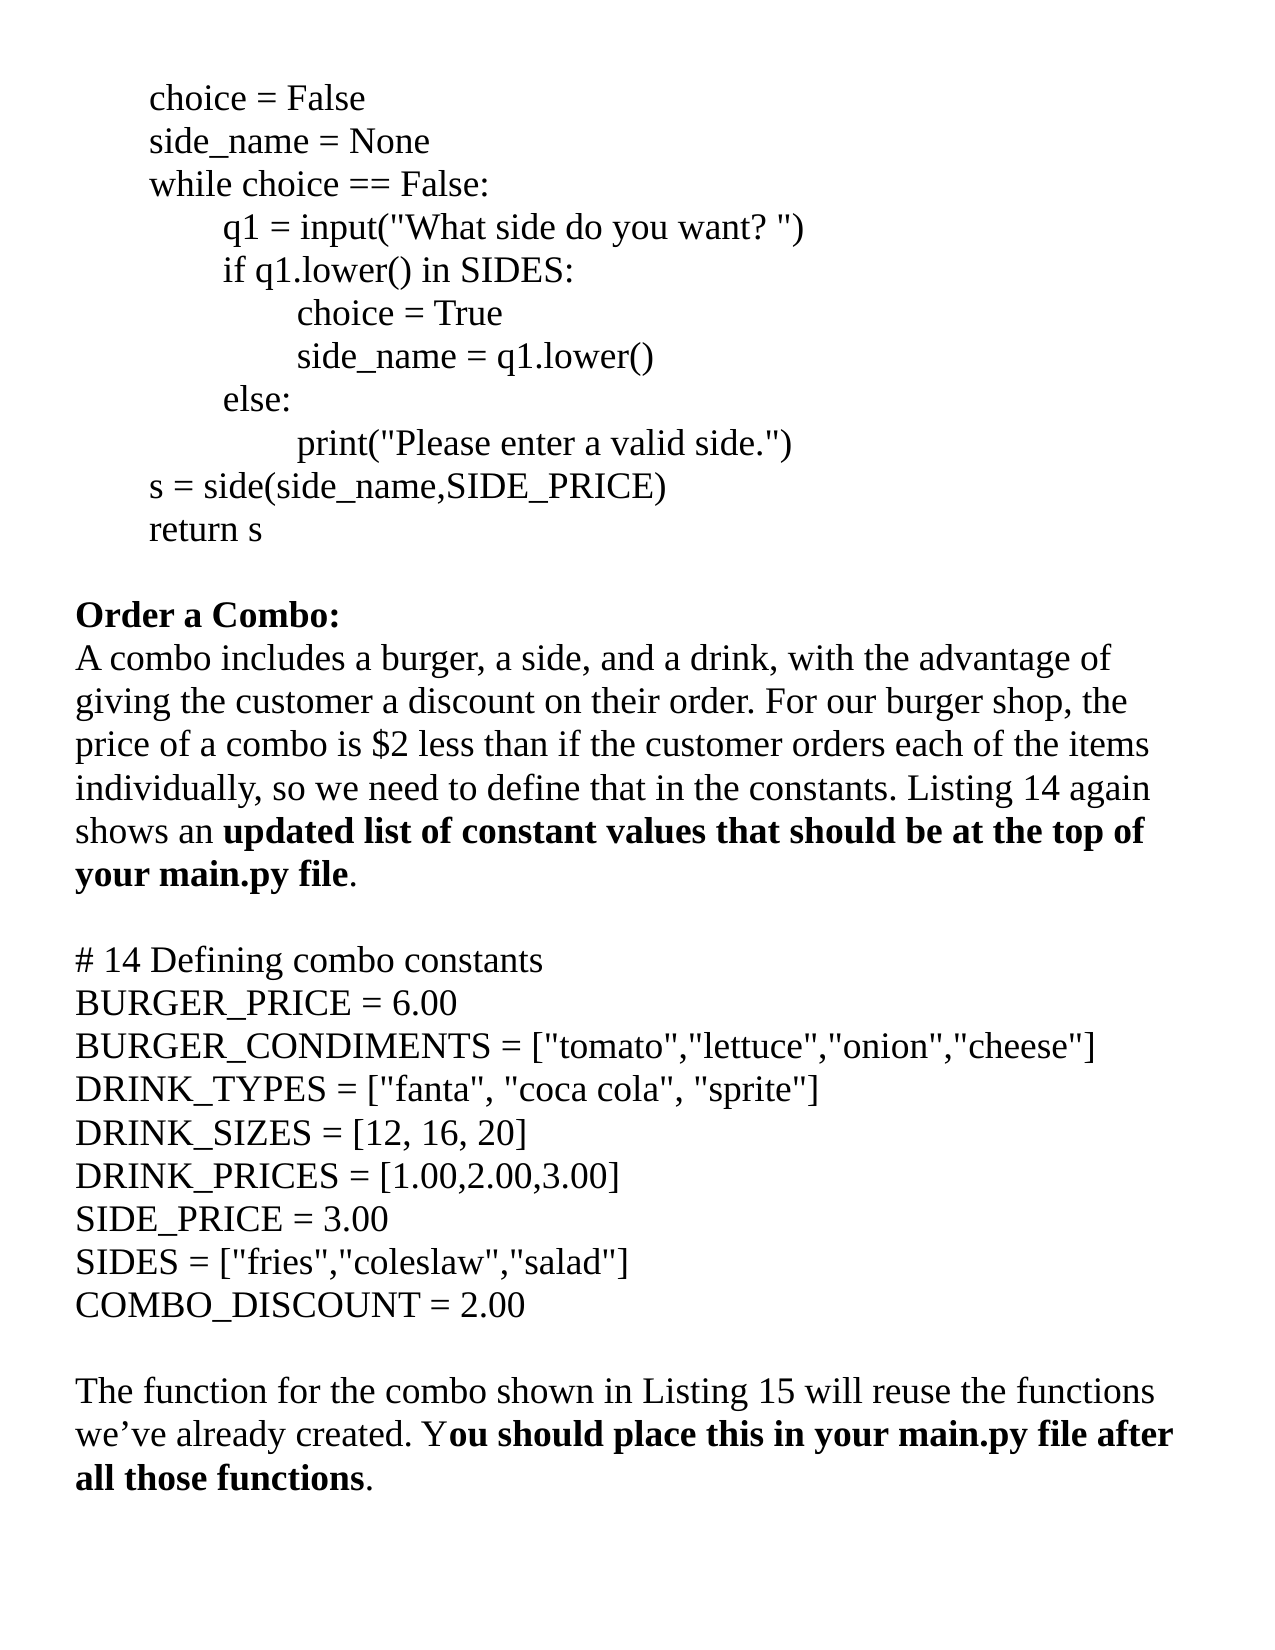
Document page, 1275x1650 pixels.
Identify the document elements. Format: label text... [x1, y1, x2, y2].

text s = side(side_name,SIDE_PRICE) [75, 463, 1200, 506]
text SIDE_PRICE = 3.00 [75, 1196, 1200, 1239]
text DRINK_TYPES = ["fanta", "coca cola", "sprite"] [75, 1067, 1200, 1110]
text side_name = q1.lower() [75, 334, 1200, 377]
text SIDES = ["fries","coleslaw","salad"] [75, 1239, 1200, 1282]
text The function for the combo shown in Listing 15 will reuse the functions we’ve already created. You should place this in your main.py file after all those functions. [75, 1369, 1200, 1498]
text q1 = input("What side do you want? ") [75, 204, 1200, 247]
text COMBO_DISCOUNT = 2.00 [75, 1282, 1200, 1326]
text while choice == False: [75, 161, 1200, 204]
text if q1.lower() in SIDES: [75, 247, 1200, 291]
text # 14 Defining combo constants [75, 937, 1200, 981]
text DRINK_PRICES = [1.00,2.00,3.00] [75, 1153, 1200, 1196]
text choice = True [75, 291, 1200, 334]
text A combo includes a burger, a side, and a drink, with the advantage of giving the customer a discount on their order. For our burger shop, the price of a combo is $2 less than if the customer orders each of the items individually, so we need to define that in the constants. Listing 14 again shows an updated list of constant values that should be at the top of your main.py file. [75, 636, 1200, 894]
text return s [75, 506, 1200, 549]
text DRINK_SIZES = [12, 16, 20] [75, 1110, 1200, 1153]
text choice = False [75, 75, 1200, 118]
text print("Please enter a valid side.") [75, 420, 1200, 463]
text BURGER_CONDIMENTS = ["tomato","lettuce","onion","cheese"] [75, 1024, 1200, 1067]
text BURGER_PRICE = 6.00 [75, 981, 1200, 1024]
text Order a Combo: [75, 592, 1200, 636]
text side_name = None [75, 118, 1200, 161]
text else: [75, 377, 1200, 420]
